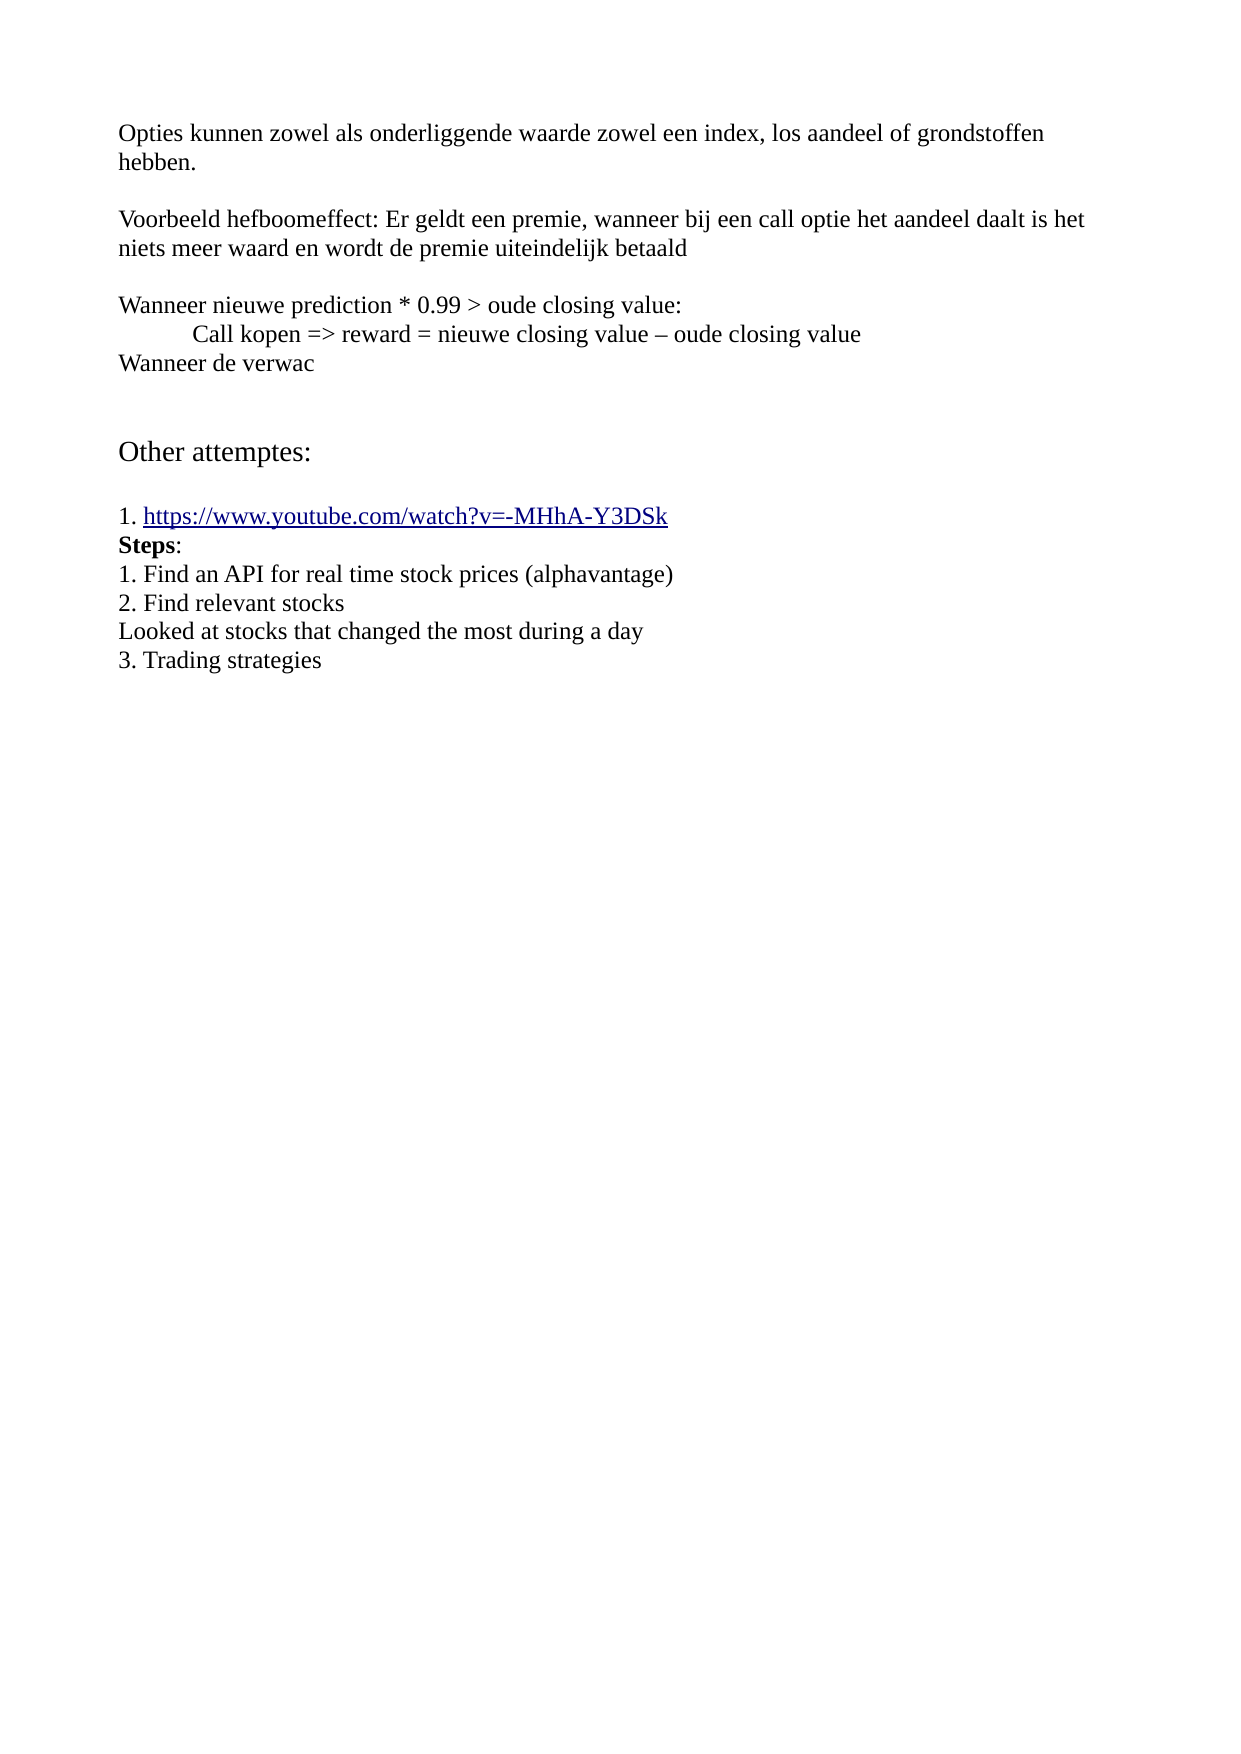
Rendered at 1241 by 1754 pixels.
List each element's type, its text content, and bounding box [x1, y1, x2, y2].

text 1. Find an API for real time stock prices (alphavantage) [118, 559, 1122, 588]
text Opties kunnen zowel als onderliggende waarde zowel een index, los aandeel of grondstoffen hebben. [118, 118, 1122, 176]
text Voorbeeld hefboomeffect: Er geldt een premie, wanneer bij een call optie het aandeel daalt is het niets meer waard en wordt de premie uiteindelijk betaald [118, 204, 1122, 262]
text Wanneer nieuwe prediction * 0.99 > oude closing value: [118, 291, 1122, 319]
text Wanneer de verwac [118, 348, 1122, 377]
text 3. Trading strategies [118, 645, 1122, 674]
text Looked at stocks that changed the most during a day [118, 616, 1122, 645]
text Call kopen => reward = nieuwe closing value – oude closing value [118, 319, 1122, 348]
text Other attemptes: [118, 434, 1122, 468]
text 1. https://www.youtube.com/watch?v=-MHhA-Y3DSk [118, 501, 1122, 530]
text Steps: [118, 530, 1122, 559]
text 2. Find relevant stocks [118, 588, 1122, 616]
